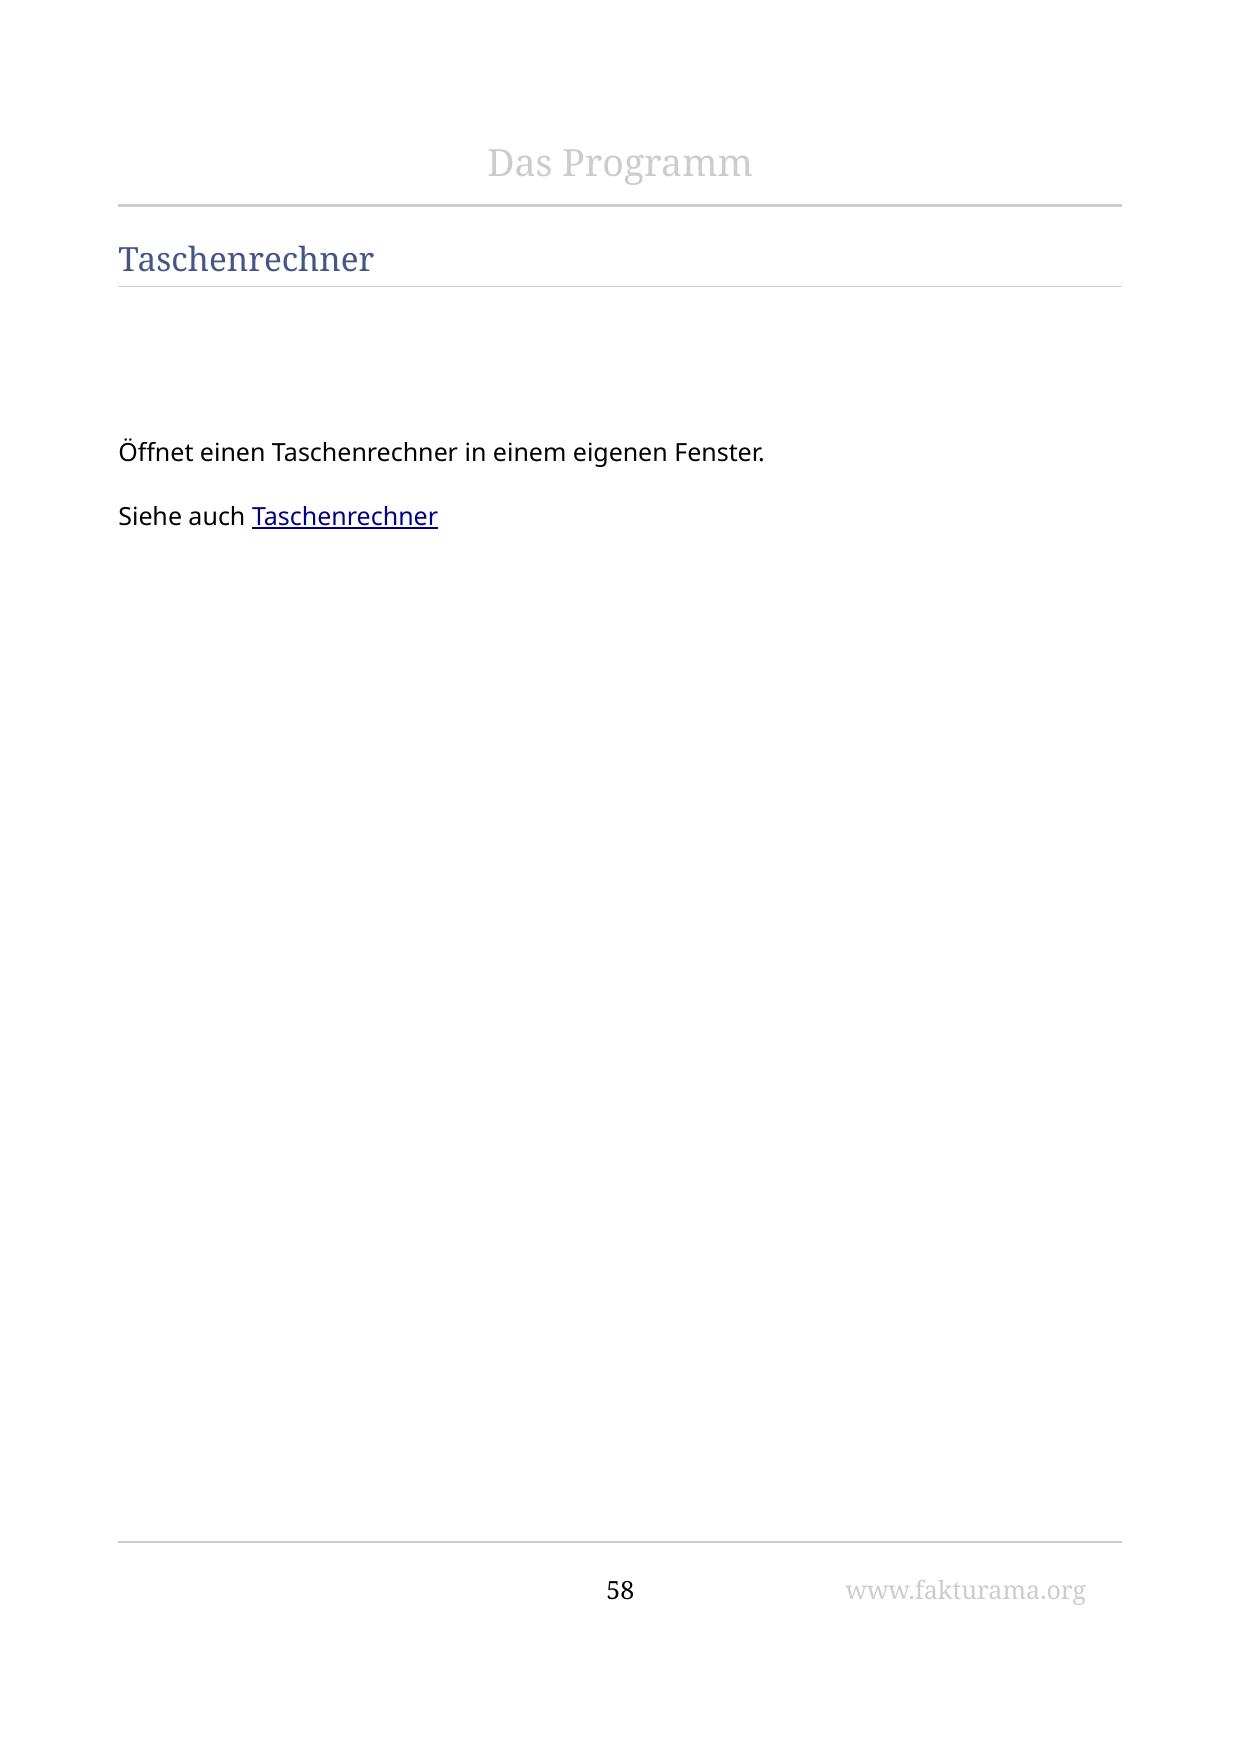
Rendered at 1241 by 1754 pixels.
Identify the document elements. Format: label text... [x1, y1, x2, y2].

text Öffnet einen Taschenrechner in einem eigenen Fenster. [118, 435, 1122, 469]
text Siehe auch Taschenrechner [118, 499, 1122, 533]
subtitle Taschenrechner [118, 236, 1122, 286]
